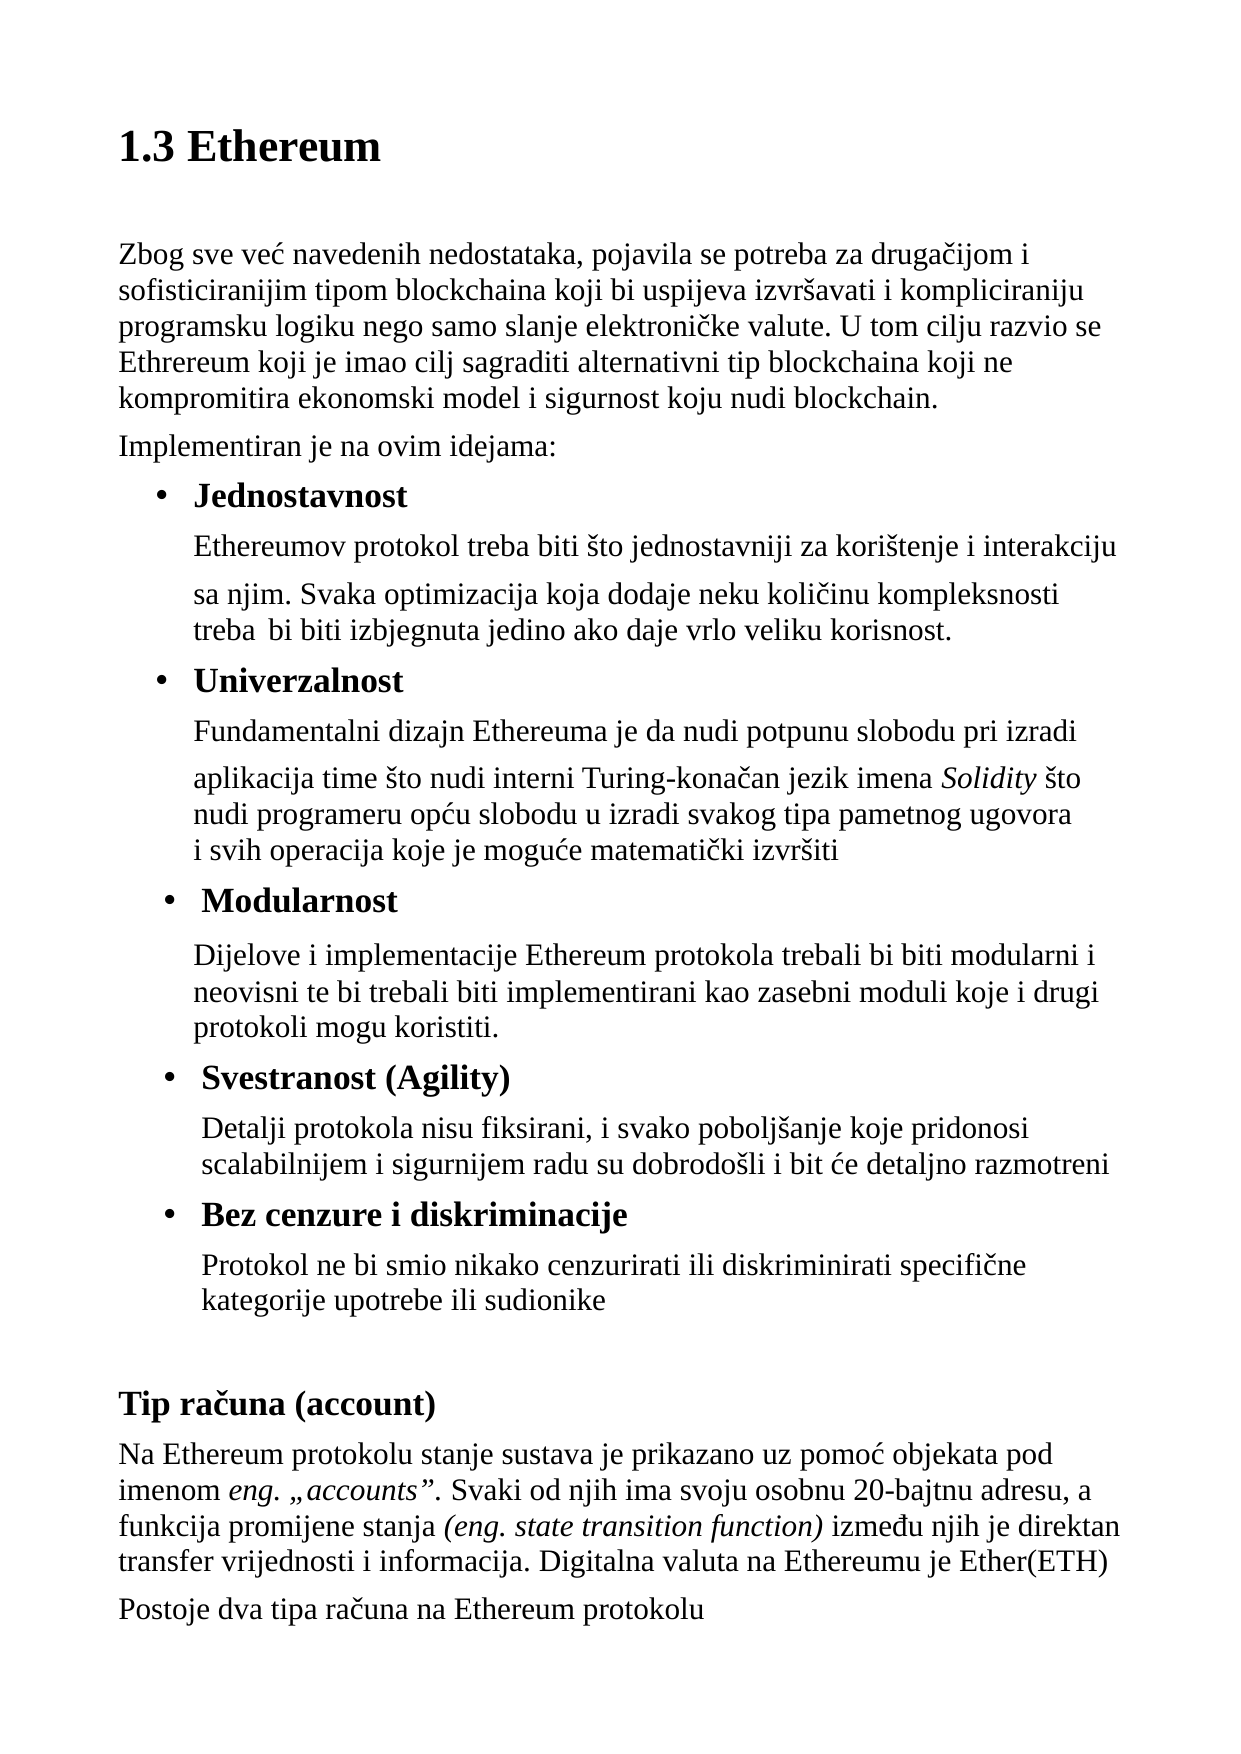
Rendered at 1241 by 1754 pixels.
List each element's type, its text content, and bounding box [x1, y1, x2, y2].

text Na Ethereum protokolu stanje sustava je prikazano uz pomoć objekata pod imenom eng. „accounts”. Svaki od njih ima svoju osobnu 20-bajtnu adresu, a funkcija promijene stanja (eng. state transition function) između njih je direktan transfer vrijednosti i informacija. Digitalna valuta na Ethereumu je Ether(ETH) [118, 1435, 1122, 1579]
list Bez cenzure i diskriminacije [163, 1193, 1122, 1234]
text Dijelove i implementacije Ethereum protokola trebali bi biti modularni i neovisni te bi trebali biti implementirani kao zasebni moduli koje i drugi protokoli mogu koristiti. [118, 932, 1122, 1045]
text aplikacija time što nudi interni Turing-konačan jezik imena Solidity što nudi programeru opću slobodu u izradi svakog tipa pametnog ugovora i svih operacija koje je moguće matematički izvršiti [118, 759, 1122, 867]
list Univerzalnost [156, 659, 1122, 700]
text 1.3 Ethereum [118, 118, 1122, 171]
text Ethereumov protokol treba biti što jednostavniji za korištenje i interakciju [118, 527, 1122, 563]
list Jednostavnost [156, 475, 1122, 516]
text Zbog sve već navedenih nedostataka, pojavila se potreba za drugačijom i sofisticiranijim tipom blockchaina koji bi uspijeva izvršavati i kompliciraniju programsku logiku nego samo slanje elektroničke valute. U tom cilju razvio se Ethrereum koji je imao cilj sagraditi alternativni tip blockchaina koji ne kompromitira ekonomski model i sigurnost koju nudi blockchain. [118, 235, 1122, 415]
list Modularnost [163, 879, 1122, 920]
list Detalji protokola nisu fiksirani, i svako poboljšanje koje pridonosi scalabilnijem i sigurnijem radu su dobrodošli i bit će detaljno razmotreni [163, 1109, 1122, 1181]
list Protokol ne bi smio nikako cenzurirati ili diskriminirati specifične kategorije upotrebe ili sudionike [163, 1246, 1122, 1318]
text Tip računa (account) [118, 1382, 1122, 1423]
text Fundamentalni dizajn Ethereuma je da nudi potpunu slobodu pri izradi [118, 712, 1122, 748]
text Postoje dva tipa računa na Ethereum protokolu [118, 1591, 1122, 1626]
text Implementiran je na ovim idejama: [118, 427, 1122, 463]
list Svestranost (Agility) [163, 1057, 1122, 1097]
text sa njim. Svaka optimizacija koja dodaje neku količinu kompleksnosti treba bi biti izbjegnuta jedino ako daje vrlo veliku korisnost. [118, 575, 1122, 647]
